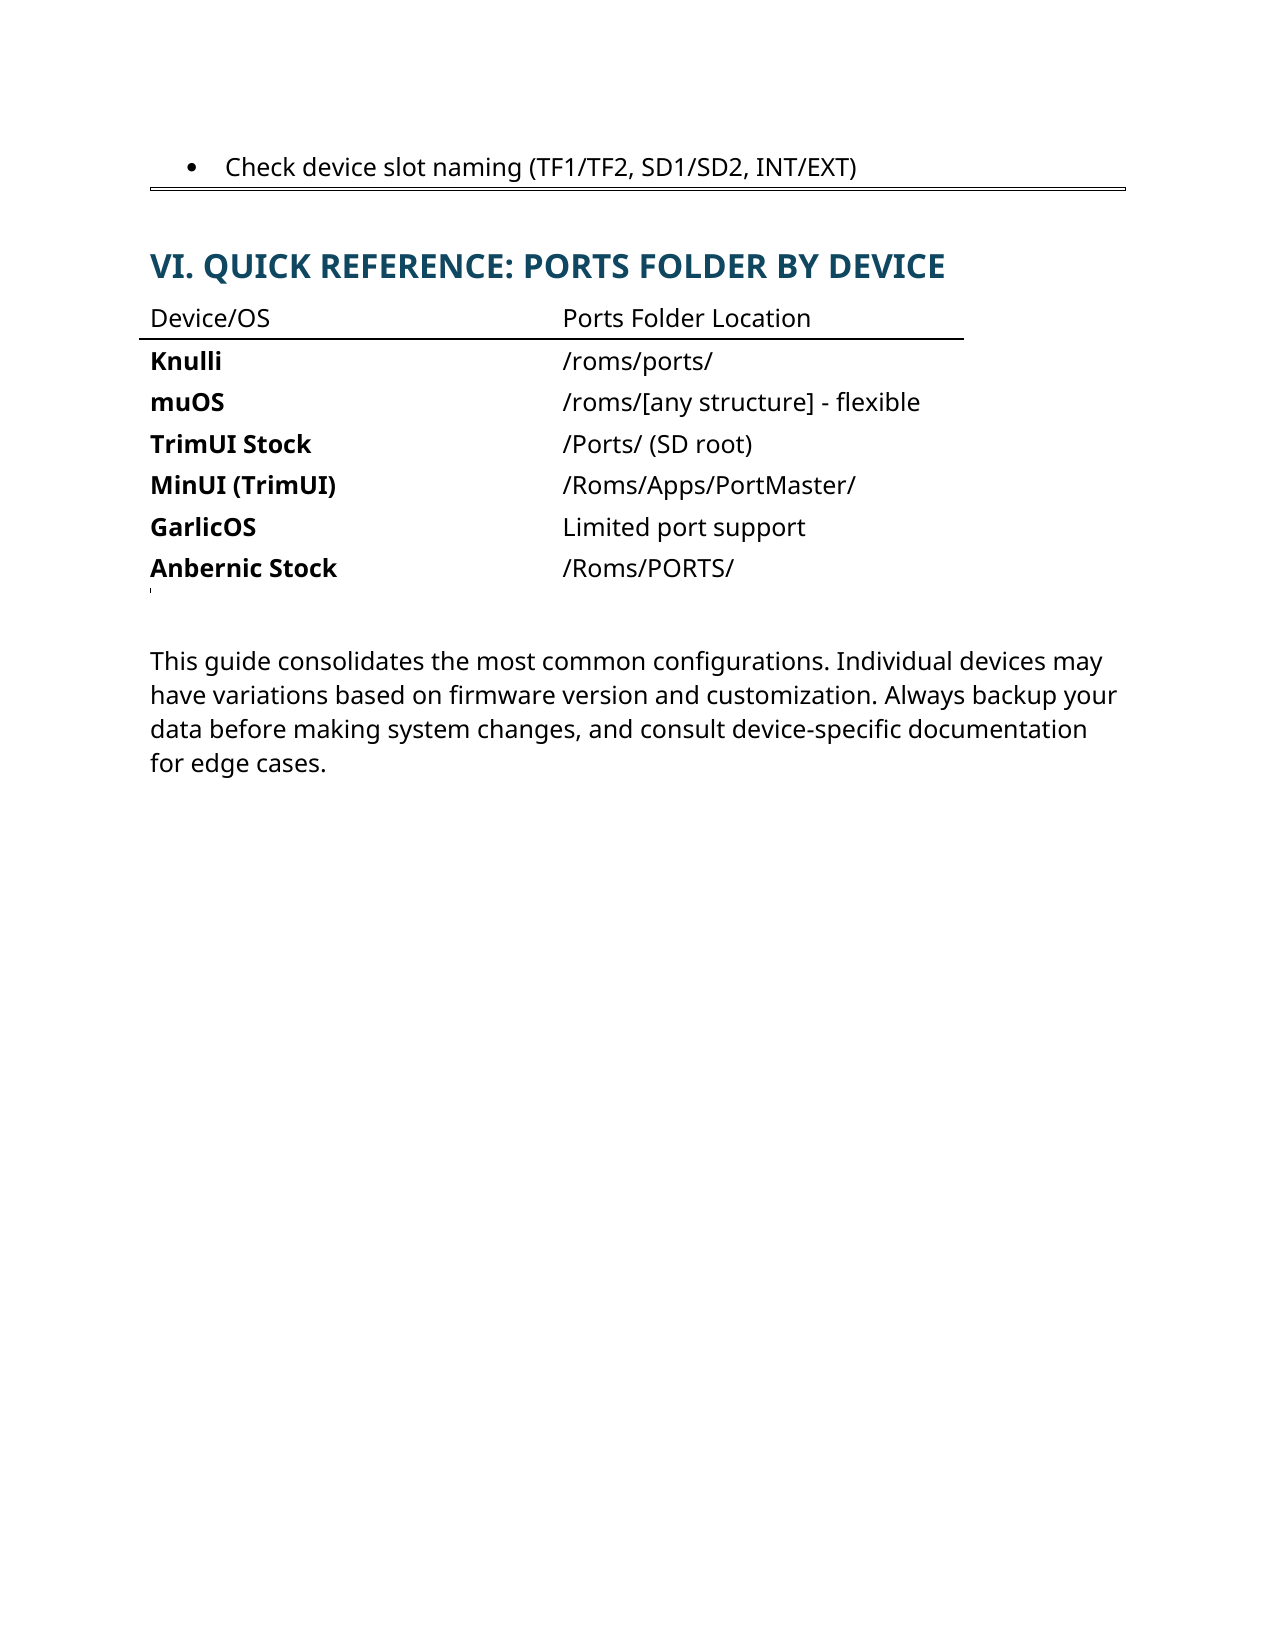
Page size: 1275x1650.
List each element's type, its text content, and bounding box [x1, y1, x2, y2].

table_cell /Roms/Apps/PortMaster/ [551, 464, 964, 506]
table_cell Anbernic Stock [139, 548, 551, 589]
text This guide consolidates the most common configurations. Individual devices may have variations based on firmware version and customization. Always backup your data before making system changes, and consult device-specific documentation for edge cases. [150, 644, 1125, 780]
table_cell muOS [139, 381, 551, 423]
table_cell TrimUI Stock [139, 423, 551, 464]
table_cell /Ports/ (SD root) [551, 423, 964, 464]
table_header Device/OS [139, 296, 551, 338]
table_cell /Roms/PORTS/ [551, 548, 964, 589]
table_cell Limited port support [551, 506, 964, 547]
list Check device slot naming (TF1/TF2, SD1/SD2, INT/EXT) [187, 150, 1125, 184]
subtitle VI. QUICK REFERENCE: PORTS FOLDER BY DEVICE [150, 243, 1125, 288]
table_cell GarlicOS [139, 506, 551, 547]
table_cell Knulli [139, 340, 551, 381]
table_header Ports Folder Location [551, 296, 964, 338]
table_cell /roms/ports/ [551, 340, 964, 381]
table_cell MinUI (TrimUI) [139, 464, 551, 506]
table_cell /roms/[any structure] - flexible [551, 381, 964, 423]
